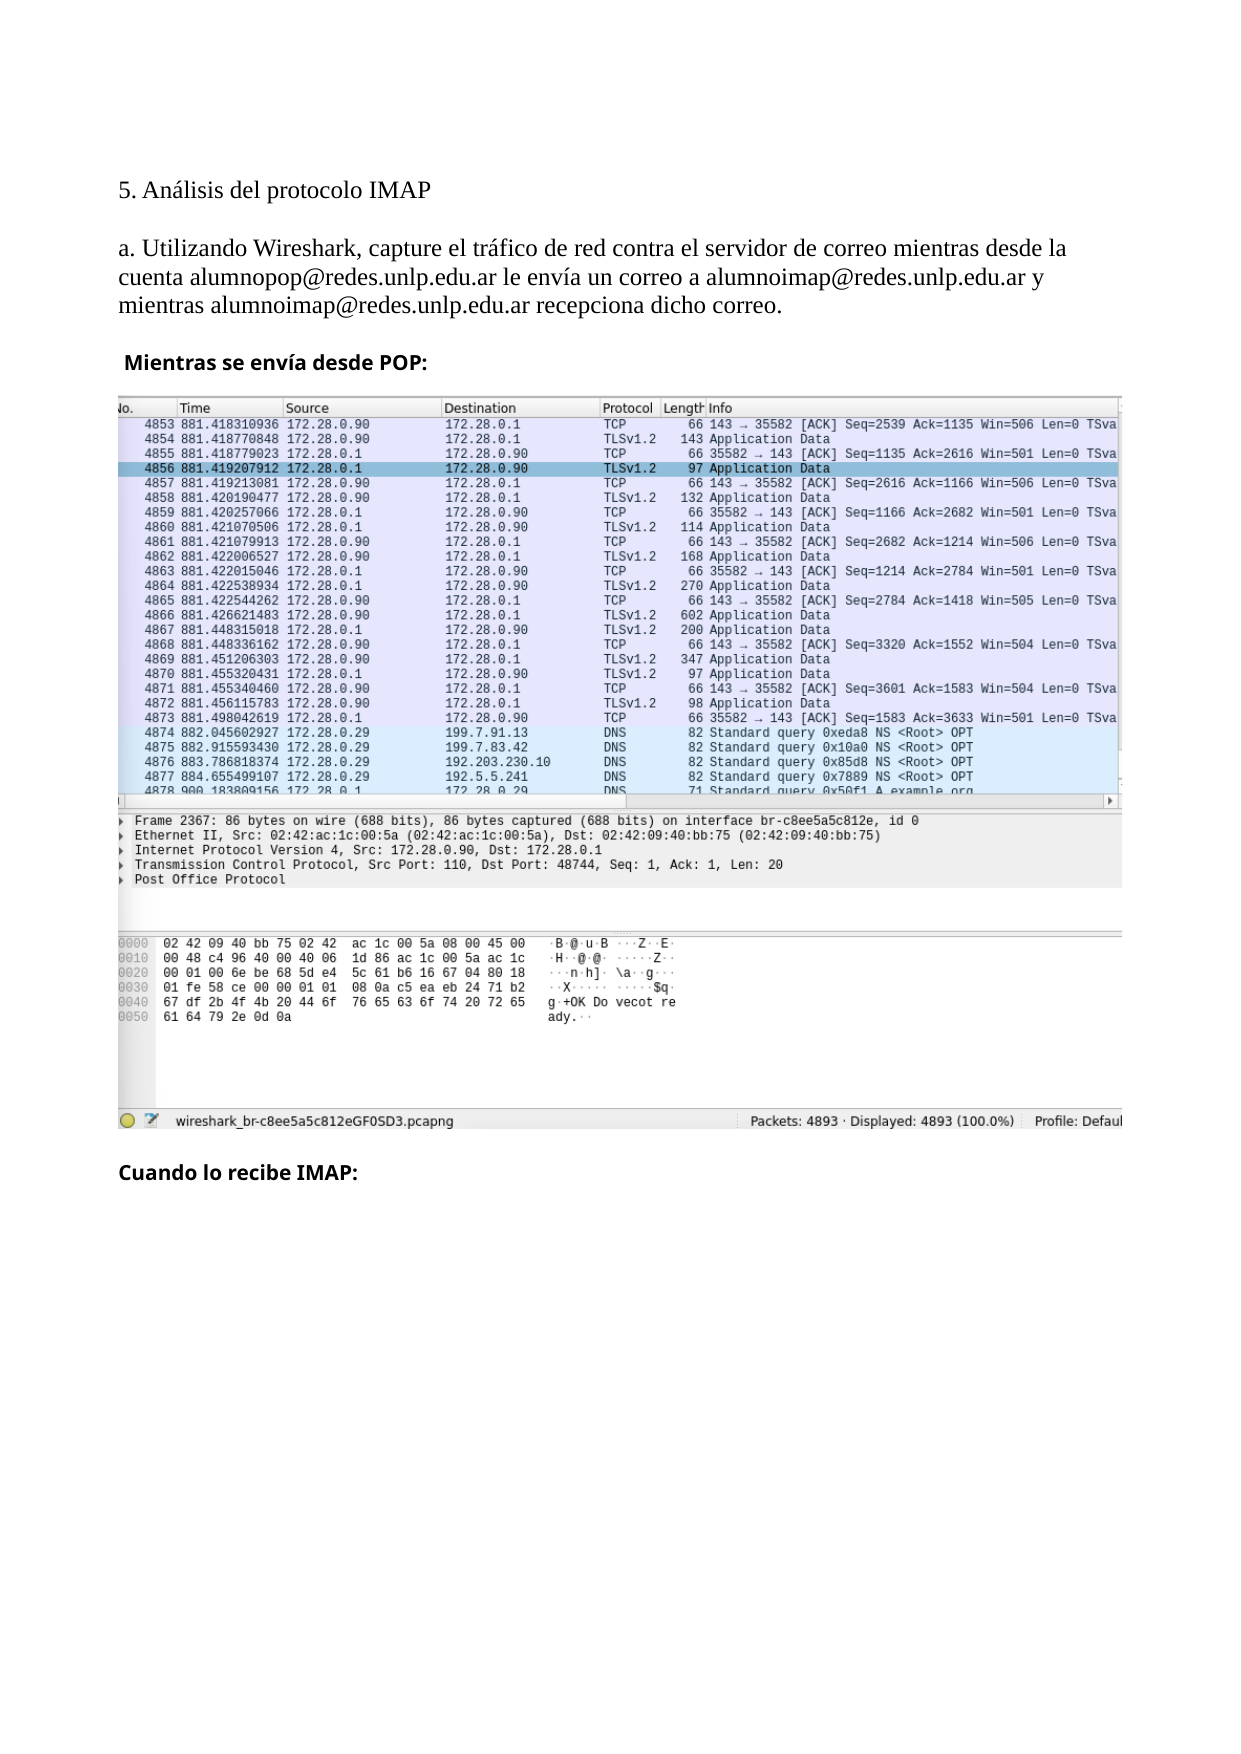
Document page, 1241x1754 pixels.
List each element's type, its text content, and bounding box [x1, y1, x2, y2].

text Mientras se envía desde POP: [118, 348, 1122, 377]
text 5. Análisis del protocolo IMAP [118, 176, 1122, 204]
text Cuando lo recibe IMAP: [118, 1158, 1122, 1186]
picture [118, 395, 1123, 1129]
text a. Utilizando Wireshark, capture el tráfico de red contra el servidor de correo mientras desde la cuenta alumnopop@redes.unlp.edu.ar le envía un correo a alumnoimap@redes.unlp.edu.ar y mientras alumnoimap@redes.unlp.edu.ar recepciona dicho correo. [118, 233, 1122, 319]
